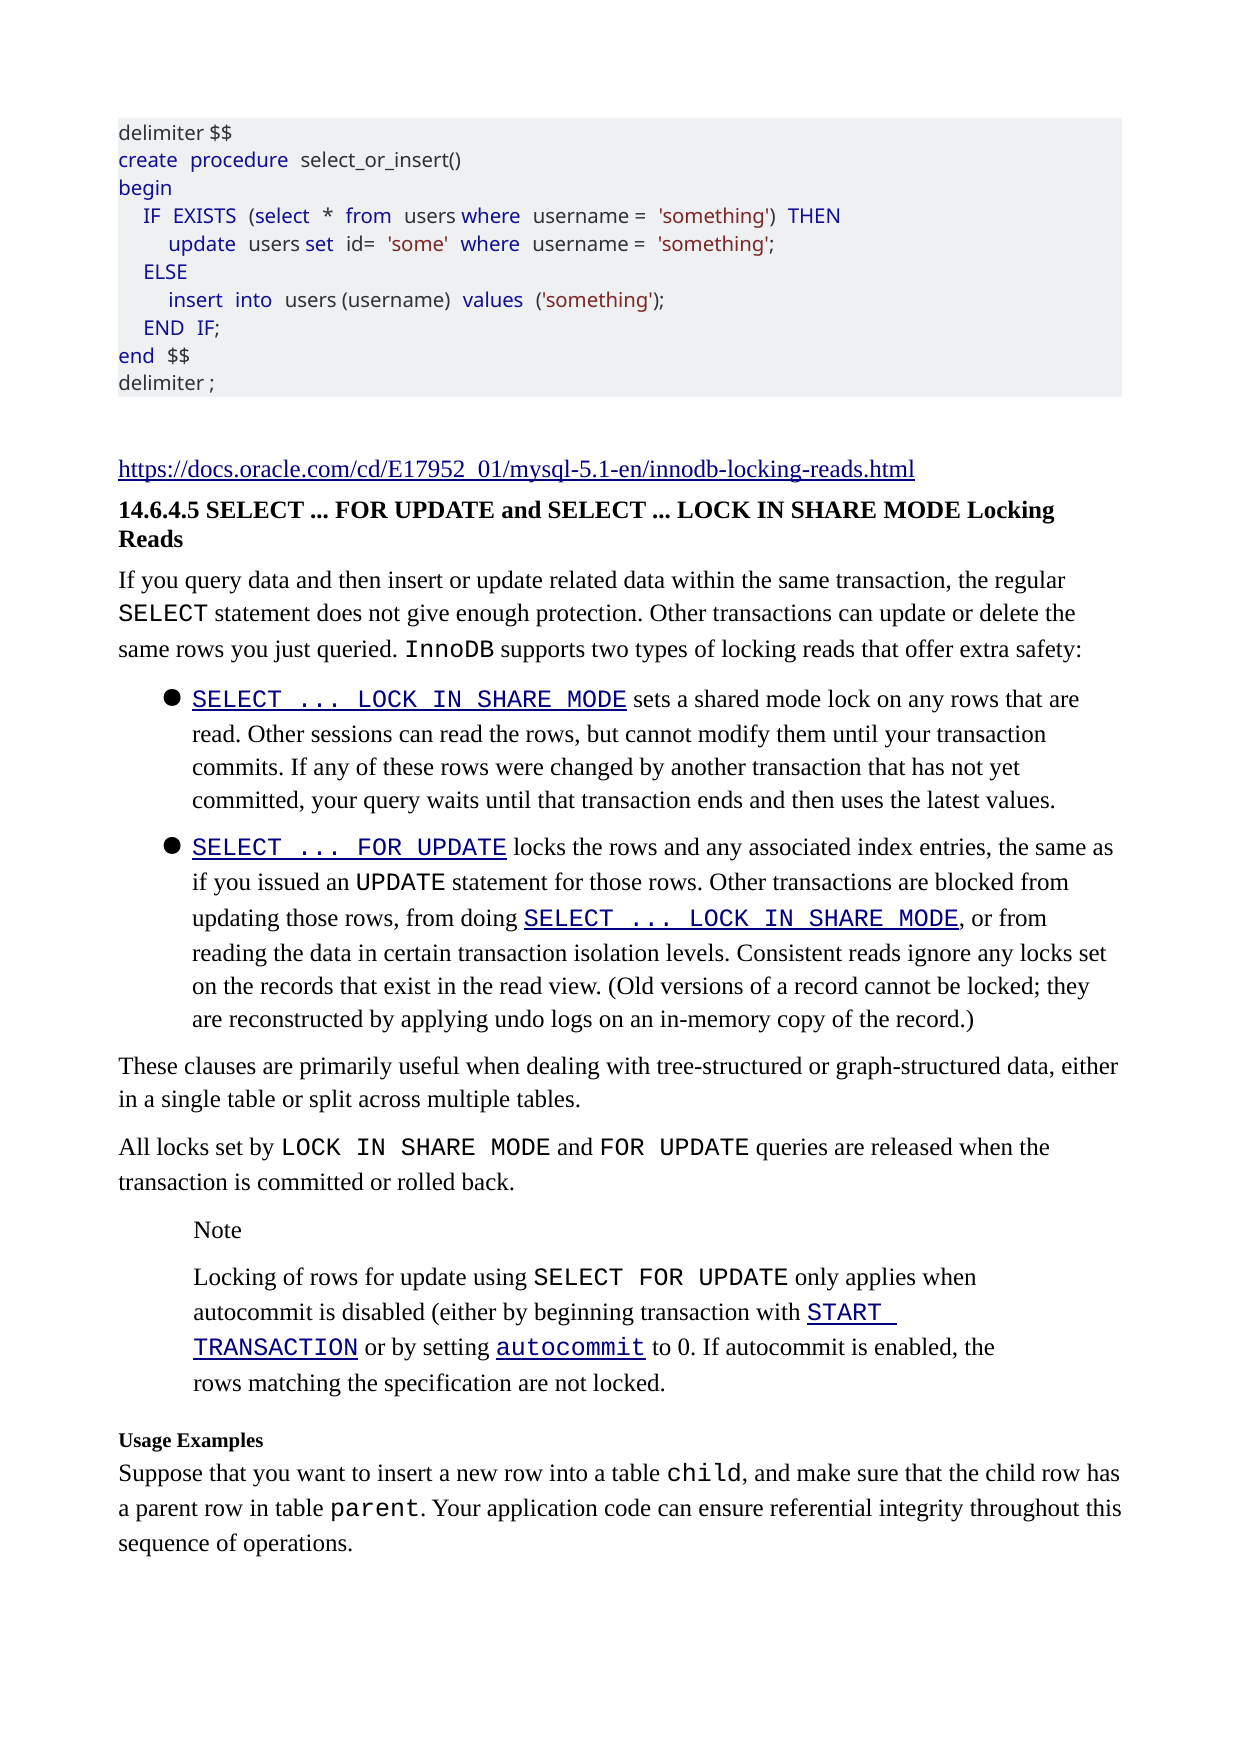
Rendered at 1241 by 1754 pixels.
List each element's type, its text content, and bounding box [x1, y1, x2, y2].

text update users set id= 'some' where username = 'something'; [118, 229, 1122, 257]
subtitle 14.6.4.5 SELECT ... FOR UPDATE and SELECT ... LOCK IN SHARE MODE Locking Reads [118, 496, 1122, 553]
list SELECT ... FOR UPDATE locks the rows and any associated index entries, the same as if you issued an UPDATE statement for those rows. Other transactions are blocked from updating those rows, from doing SELECT ... LOCK IN SHARE MODE, or from reading the data in certain transaction isolation levels. Consistent reads ignore any locks set on the records that exist in the read view. (Old versions of a record cannot be locked; they are reconstructed by applying undo logs on an in-memory copy of the record.) [162, 832, 1122, 1032]
text ELSE [118, 257, 1122, 285]
text Locking of rows for update using SELECT FOR UPDATE only applies when autocommit is disabled (either by beginning transaction with START TRANSACTION or by setting autocommit to 0. If autocommit is enabled, the rows matching the specification are not locked. [193, 1262, 1047, 1396]
text These clauses are primarily useful when dealing with tree-structured or graph-structured data, either in a single table or split across multiple tables. [118, 1051, 1122, 1113]
text END IF; [118, 313, 1122, 341]
subtitle Usage Examples [118, 1428, 1122, 1452]
text https://docs.oracle.com/cd/E17952_01/mysql-5.1-en/innodb-locking-reads.html [118, 454, 1122, 483]
text All locks set by LOCK IN SHARE MODE and FOR UPDATE queries are released when the transaction is committed or rolled back. [118, 1132, 1122, 1196]
text create procedure select_or_insert() [118, 146, 1122, 173]
text insert into users (username) values ('something'); [118, 285, 1122, 313]
text delimiter $$ [118, 118, 1122, 146]
text If you query data and then insert or update related data within the same transaction, the regular SELECT statement does not give enough protection. Other transactions can update or delete the same rows you just queried. InnoDB supports two types of locking reads that offer extra safety: [118, 566, 1122, 664]
text Note [193, 1215, 1047, 1243]
text begin [118, 173, 1122, 201]
text delimiter ; [118, 369, 1122, 397]
text IF EXISTS (select * from users where username = 'something') THEN [118, 201, 1122, 229]
text end $$ [118, 341, 1122, 369]
text Suppose that you want to insert a new row into a table child, and make sure that the child row has a parent row in table parent. Your application code can ensure referential integrity throughout this sequence of operations. [118, 1458, 1122, 1557]
list SELECT ... LOCK IN SHARE MODE sets a shared mode lock on any rows that are read. Other sessions can read the rows, but cannot modify them until your transaction commits. If any of these rows were changed by another transaction that has not yet committed, your query waits until that transaction ends and then uses the latest values. [162, 684, 1122, 813]
